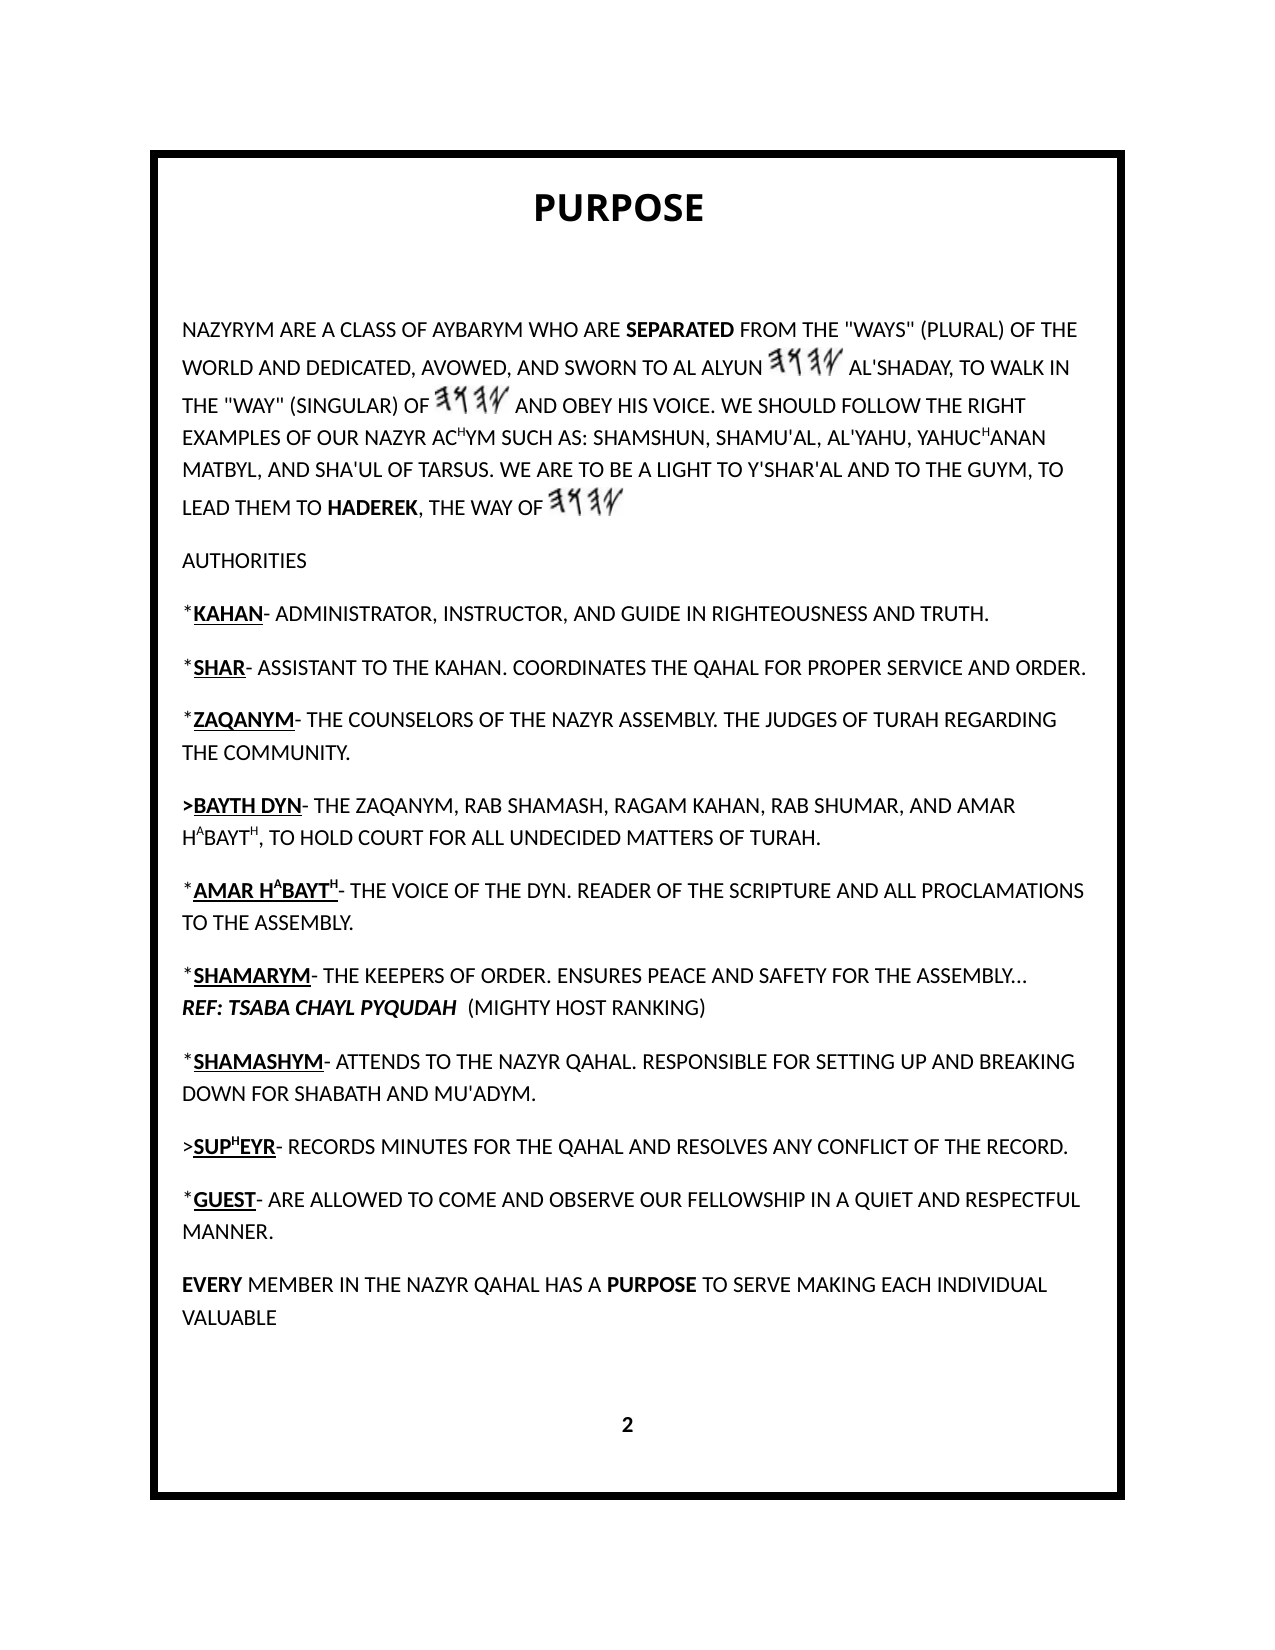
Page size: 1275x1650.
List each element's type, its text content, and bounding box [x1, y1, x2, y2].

text *KAHAN- ADMINISTRATOR, INSTRUCTOR, AND GUIDE IN RIGHTEOUSNESS AND TRUTH. [182, 599, 1093, 628]
text >SUPHEYR- RECORDS MINUTES FOR THE QAHAL AND RESOLVES ANY CONFLICT OF THE RECORD. [182, 1132, 1093, 1160]
text EVERY MEMBER IN THE NAZYR QAHAL HAS A PURPOSE TO SERVE MAKING EACH INDIVIDUAL VALUABLE [182, 1270, 1093, 1331]
text PURPOSE [191, 182, 1093, 233]
text *SHAMASHYM- ATTENDS TO THE NAZYR QAHAL. RESPONSIBLE FOR SETTING UP AND BREAKING DOWN FOR SHABATH AND MU'ADYM. [182, 1047, 1093, 1107]
text AUTHORITIES [182, 547, 1093, 574]
text *SHAR- ASSISTANT TO THE KAHAN. COORDINATES THE QAHAL FOR PROPER SERVICE AND ORDER. [182, 653, 1093, 681]
text NAZYRYM ARE A CLASS OF AYBARYM WHO ARE SEPARATED FROM THE "WAYS" (PLURAL) OF THE WORLD AND DEDICATED, AVOWED, AND SWORN TO AL ALYUN AL'SHADAY, TO WALK IN THE "WAY" (SINGULAR) OF AND OBEY HIS VOICE. WE SHOULD FOLLOW THE RIGHT EXAMPLES OF OUR NAZYR ACHYM SUCH AS: SHAMSHUN, SHAMU'AL, AL'YAHU, YAHUCHANAN MATBYL, AND SHA'UL OF TARSUS. WE ARE TO BE A LIGHT TO Y'SHAR'AL AND TO THE GUYM, TO LEAD THEM TO HADEREK, THE WAY OF [182, 315, 1093, 522]
text 2 [182, 1410, 1093, 1438]
text >BAYTH DYN- THE ZAQANYM, RAB SHAMASH, RAGAM KAHAN, RAB SHUMAR, AND AMAR HABAYTH, TO HOLD COURT FOR ALL UNDECIDED MATTERS OF TURAH. [182, 791, 1093, 851]
text *SHAMARYM- THE KEEPERS OF ORDER. ENSURES PEACE AND SAFETY FOR THE ASSEMBLY... REF: TSABA CHAYL PYQUDAH (MIGHTY HOST RANKING) [182, 961, 1093, 1022]
text *AMAR HABAYTH- THE VOICE OF THE DYN. READER OF THE SCRIPTURE AND ALL PROCLAMATIONS TO THE ASSEMBLY. [182, 876, 1093, 936]
text *ZAQANYM- THE COUNSELORS OF THE NAZYR ASSEMBLY. THE JUDGES OF TURAH REGARDING THE COMMUNITY. [182, 706, 1093, 766]
text *GUEST- ARE ALLOWED TO COME AND OBSERVE OUR FELLOWSHIP IN A QUIET AND RESPECTFUL MANNER. [182, 1185, 1093, 1245]
